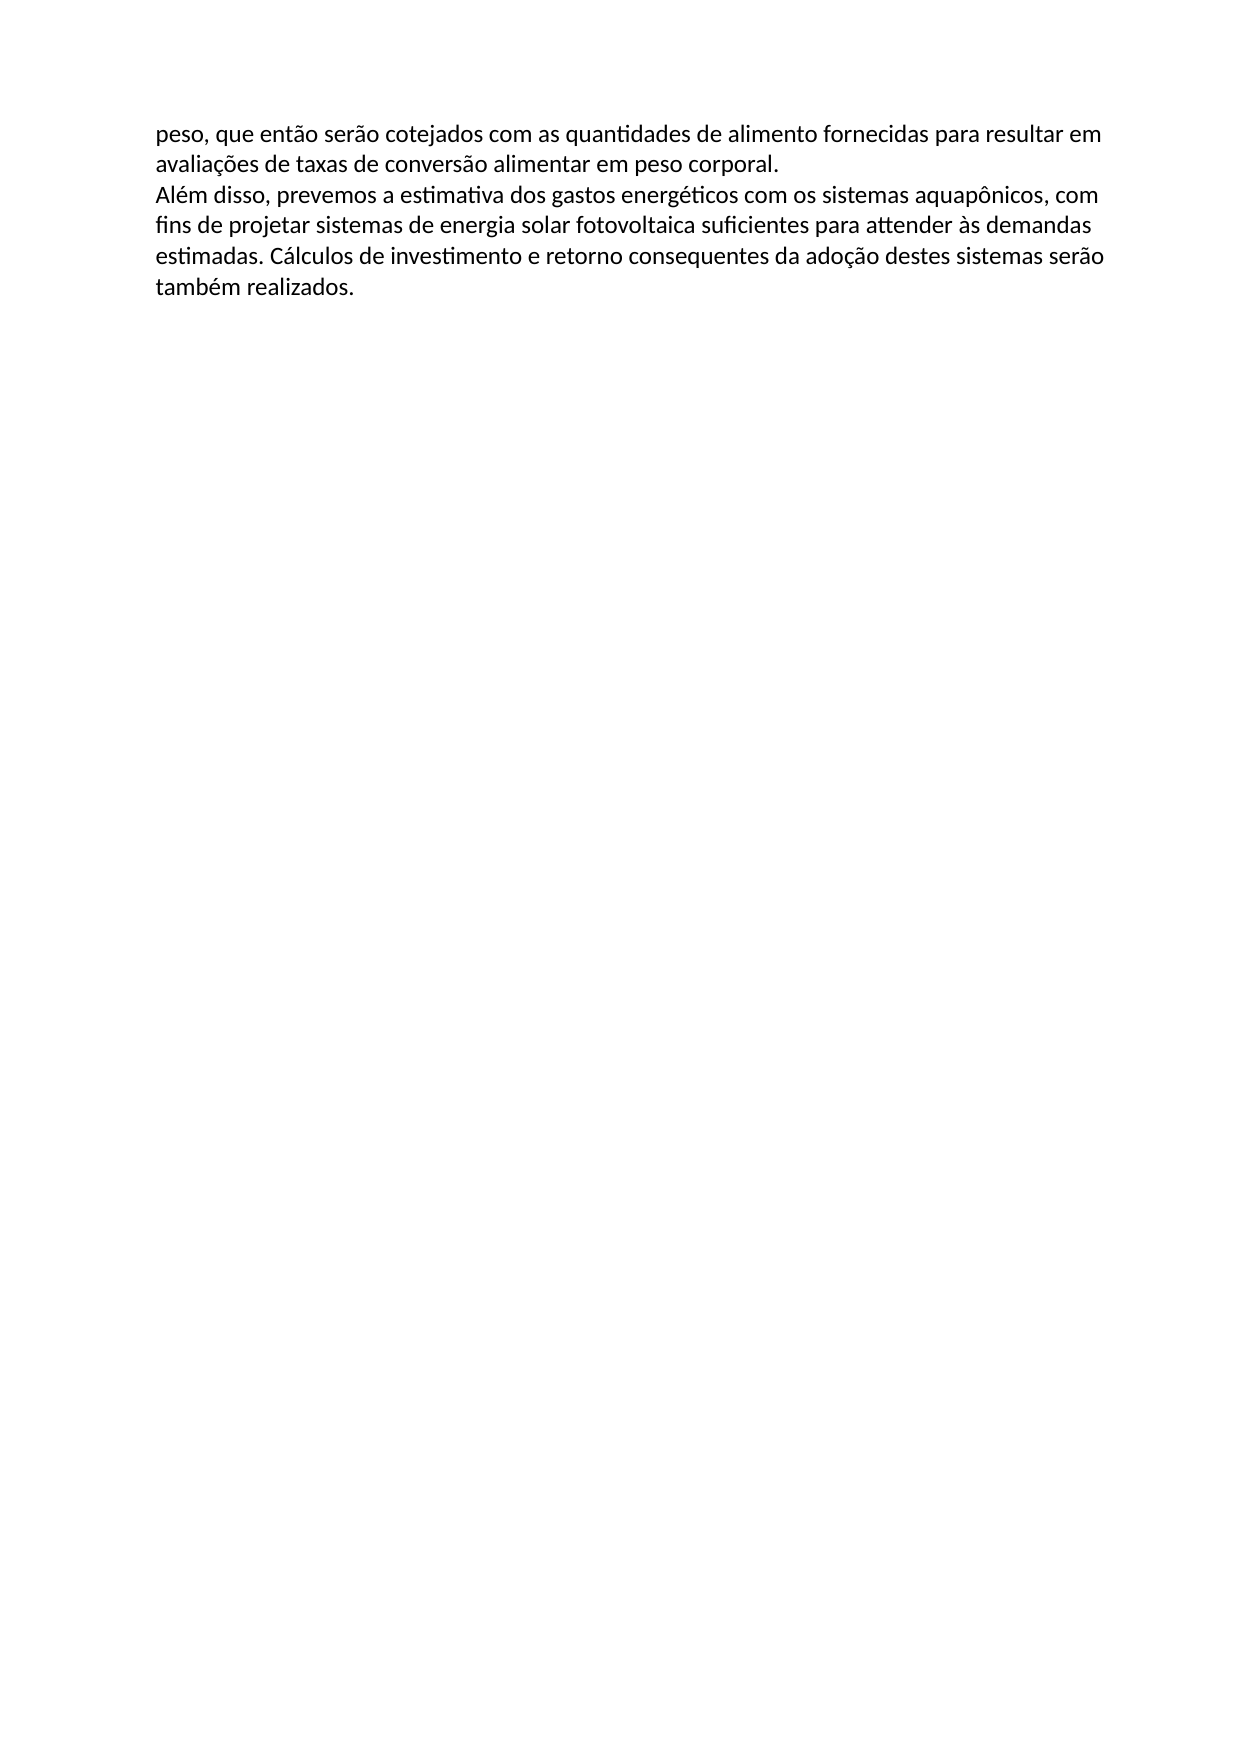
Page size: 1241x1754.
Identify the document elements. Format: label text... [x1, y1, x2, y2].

list Além disso, prevemos a estimativa dos gastos energéticos com os sistemas aquapônicos, com fins de projetar sistemas de energia solar fotovoltaica suficientes para attender às demandas estimadas. Cálculos de investimento e retorno consequentes da adoção destes sistemas serão também realizados. [155, 179, 1122, 301]
list peso, que então serão cotejados com as quantidades de alimento fornecidas para resultar em avaliações de taxas de conversão alimentar em peso corporal. [155, 118, 1122, 179]
